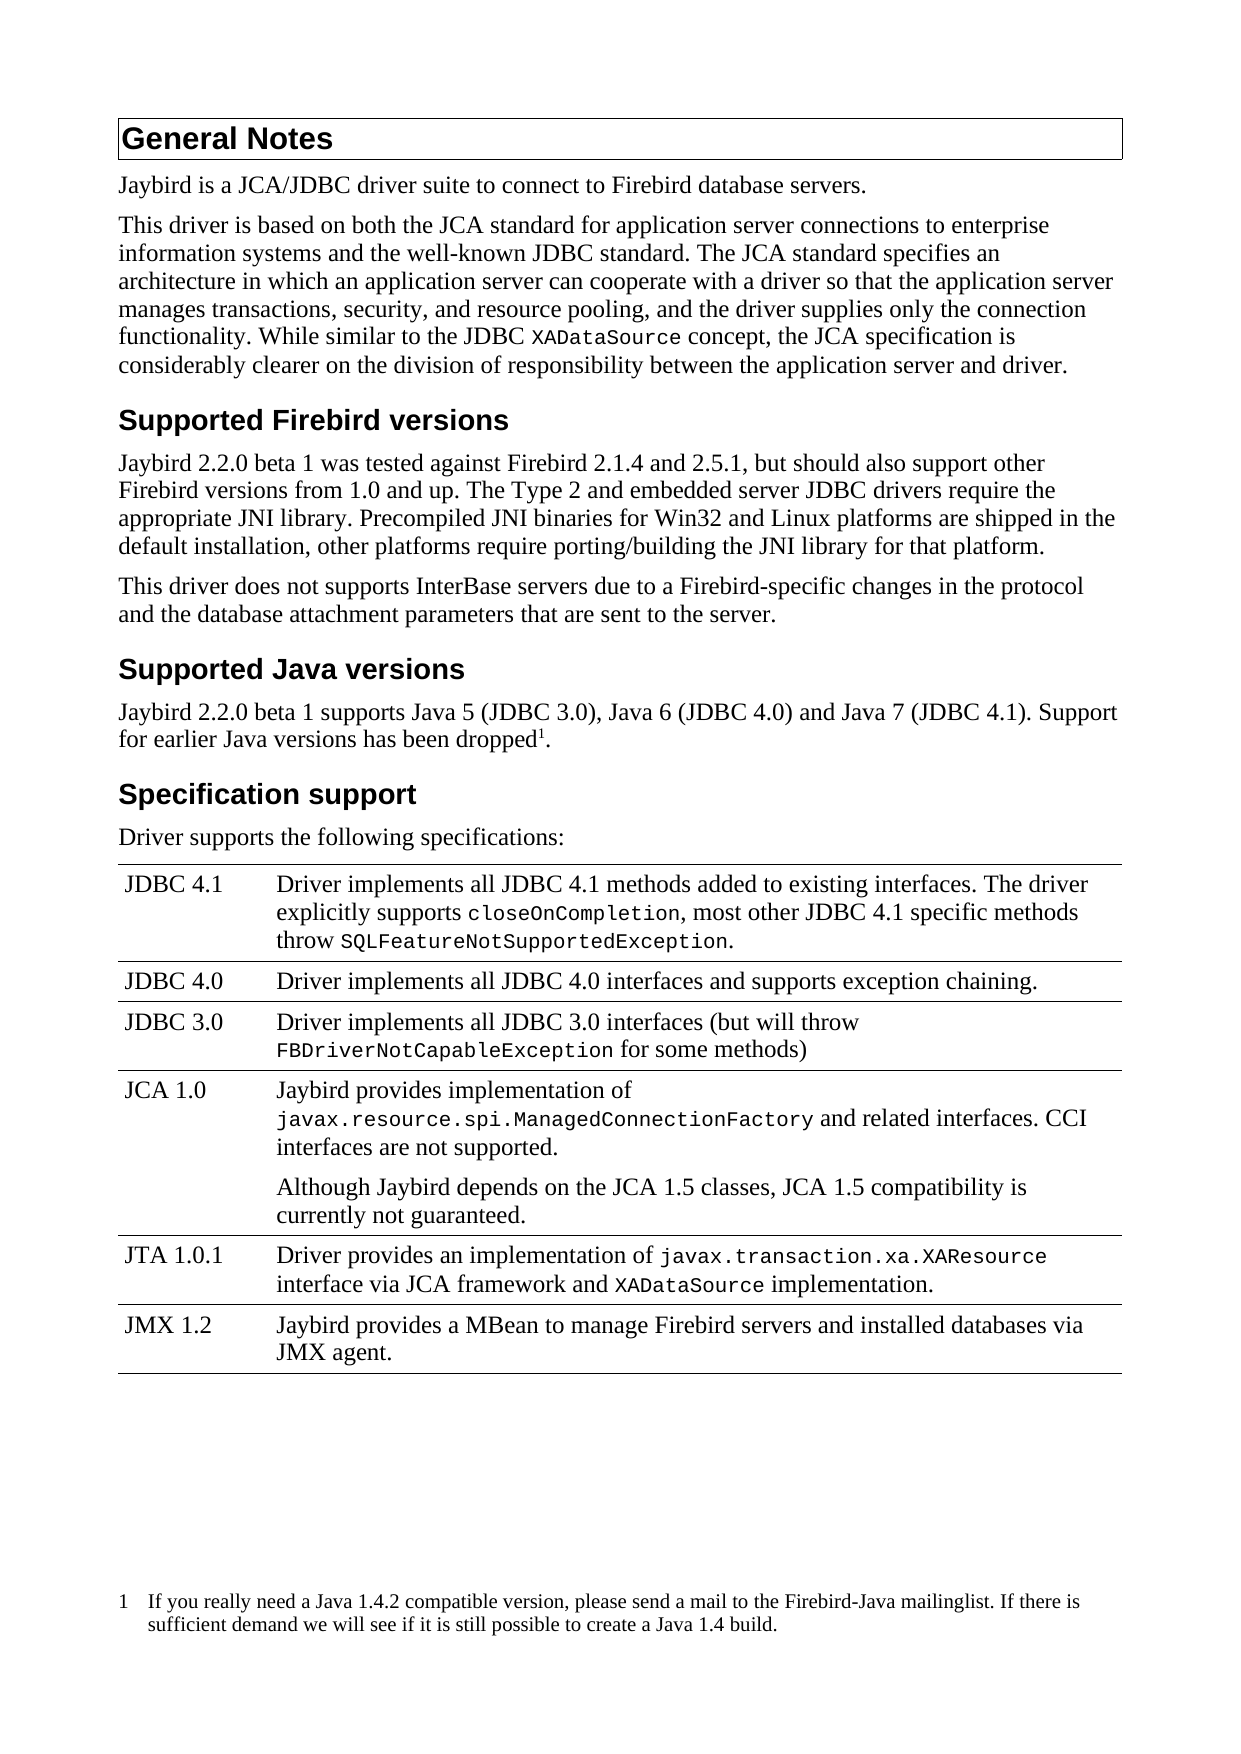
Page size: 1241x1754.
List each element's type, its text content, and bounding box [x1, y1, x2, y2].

table_header Driver implements all JDBC 4.1 methods added to existing interfaces. The driver explicitly supports closeOnCompletion, most other JDBC 4.1 specific methods throw SQLFeatureNotSupportedException. [270, 865, 1122, 961]
subtitle General Notes [119, 119, 1122, 159]
table_cell JTA 1.0.1 [118, 1236, 270, 1304]
subtitle Supported Firebird versions [118, 404, 1122, 436]
text Jaybird is a JCA/JDBC driver suite to connect to Firebird database servers. [118, 171, 1122, 199]
subtitle Supported Java versions [118, 653, 1122, 685]
text Jaybird 2.2.0 beta 1 supports Java 5 (JDBC 3.0), Java 6 (JDBC 4.0) and Java 7 (JDBC 4.1). Support for earlier Java versions has been dropped. [118, 698, 1122, 753]
table_cell Jaybird provides a MBean to manage Firebird servers and installed databases via JMX agent. [270, 1305, 1122, 1373]
table_cell Driver implements all JDBC 4.0 interfaces and supports exception chaining. [270, 962, 1122, 1001]
text If you really need a Java 1.4.2 compatible version, please send a mail to the Firebird-Java mailinglist. If there is sufficient demand we will see if it is still possible to create a Java 1.4 build. [118, 1590, 1122, 1636]
text Driver supports the following specifications: [118, 823, 1122, 851]
table_cell JMX 1.2 [118, 1305, 270, 1373]
table_cell JCA 1.0 [118, 1071, 270, 1235]
text This driver does not supports InterBase servers due to a Firebird-specific changes in the protocol and the database attachment parameters that are sent to the server. [118, 572, 1122, 628]
text This driver is based on both the JCA standard for application server connections to enterprise information systems and the well-known JDBC standard. The JCA standard specifies an architecture in which an application server can cooperate with a driver so that the application server manages transactions, security, and resource pooling, and the driver supplies only the connection functionality. While similar to the JDBC XADataSource concept, the JCA specification is considerably clearer on the division of responsibility between the application server and driver. [118, 212, 1122, 379]
table_cell Jaybird provides implementation of javax.resource.spi.ManagedConnectionFactory and related interfaces. CCI interfaces are not supported. Although Jaybird depends on the JCA 1.5 classes, JCA 1.5 compatibility is currently not guaranteed. [270, 1071, 1122, 1235]
table_header JDBC 4.1 [118, 865, 270, 961]
table_cell JDBC 4.0 [118, 962, 270, 1001]
table_cell JDBC 3.0 [118, 1002, 270, 1070]
text Jaybird 2.2.0 beta 1 was tested against Firebird 2.1.4 and 2.5.1, but should also support other Firebird versions from 1.0 and up. The Type 2 and embedded server JDBC drivers require the appropriate JNI library. Precompiled JNI binaries for Win32 and Linux platforms are shipped in the default installation, other platforms require porting/building the JNI library for that platform. [118, 449, 1122, 560]
table_cell Driver provides an implementation of javax.transaction.xa.XAResource interface via JCA framework and XADataSource implementation. [270, 1236, 1122, 1304]
table_cell Driver implements all JDBC 3.0 interfaces (but will throw FBDriverNotCapableException for some methods) [270, 1002, 1122, 1070]
subtitle Specification support [118, 778, 1122, 811]
